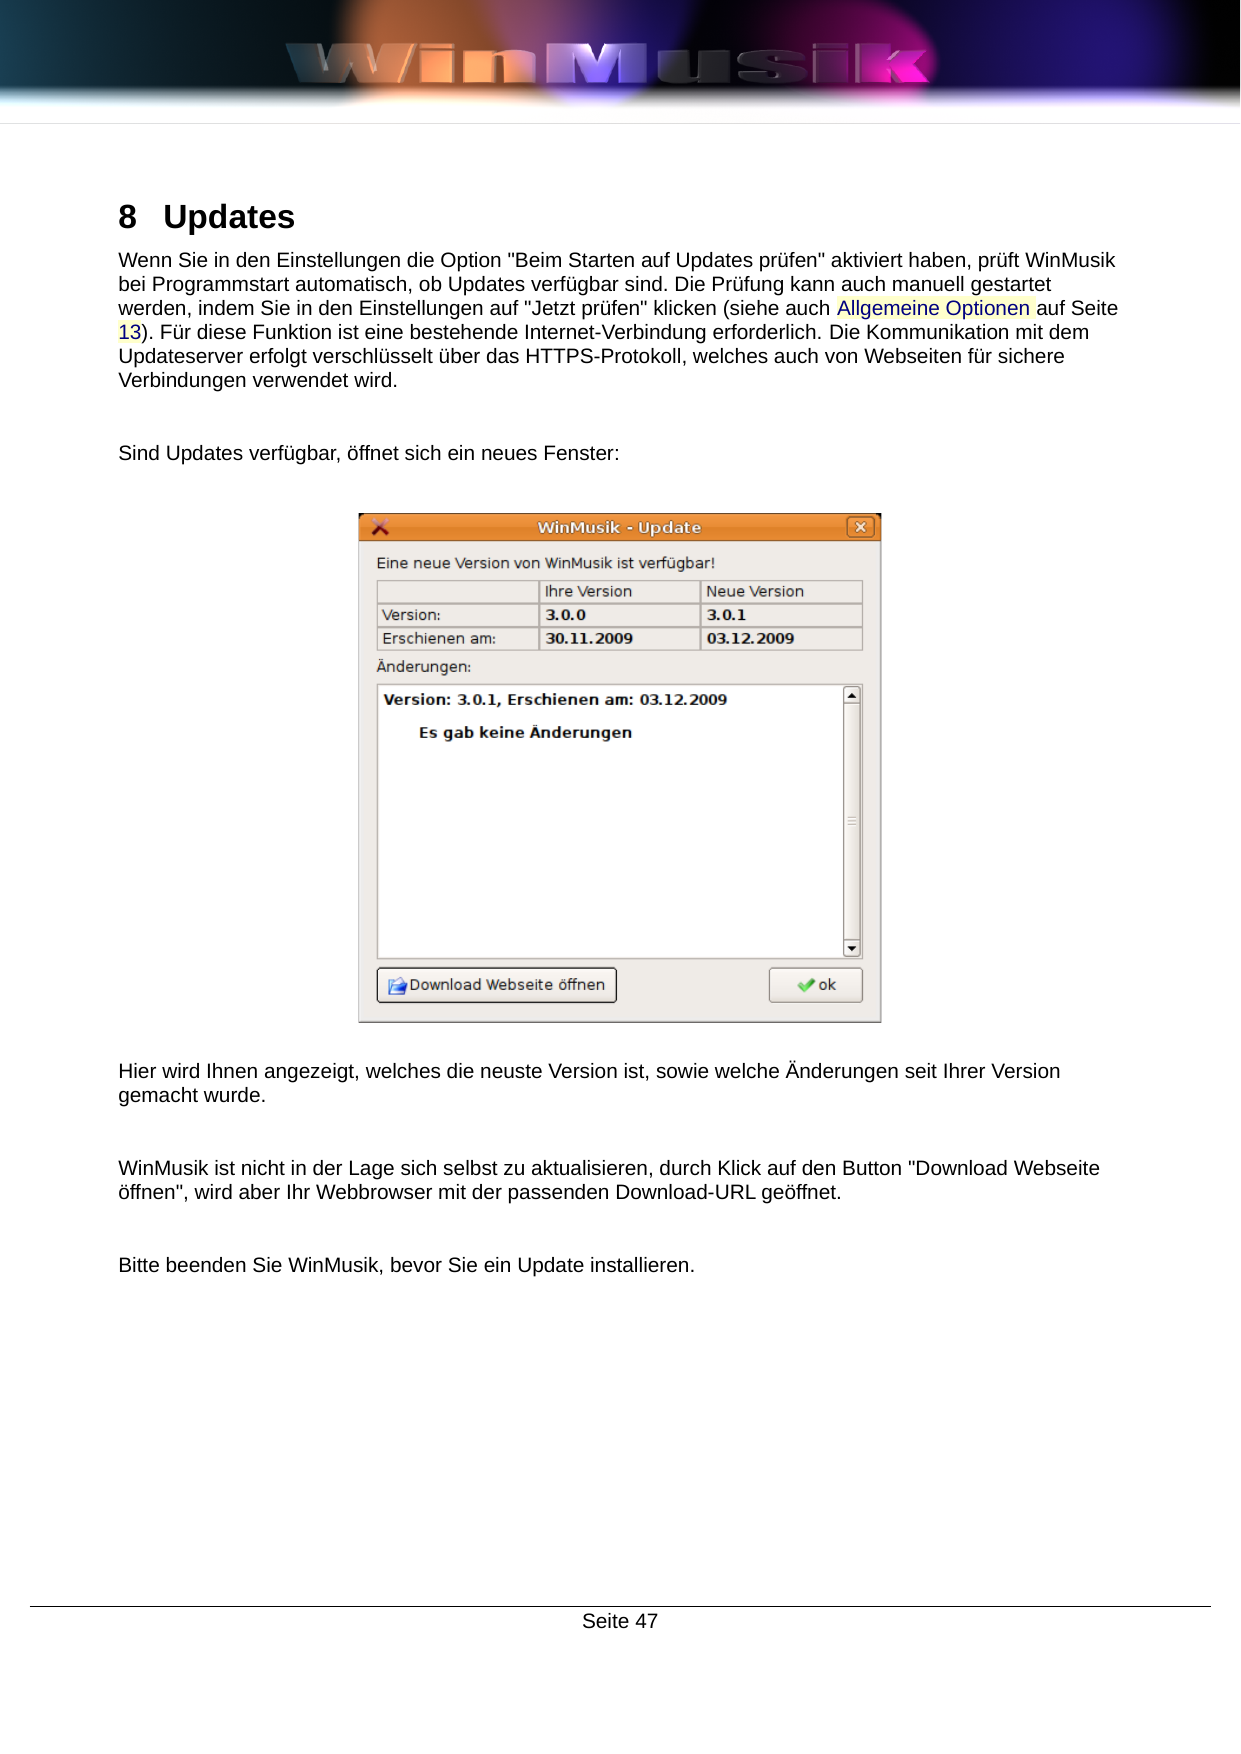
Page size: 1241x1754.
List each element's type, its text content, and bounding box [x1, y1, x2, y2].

text Hier wird Ihnen angezeigt, welches die neuste Version ist, sowie welche Änderungen seit Ihrer Version gemacht wurde. [118, 1059, 1122, 1107]
text WinMusik ist nicht in der Lage sich selbst zu aktualisieren, durch Klick auf den Button "Download Webseite öffnen", wird aber Ihr Webbrowser mit der passenden Download-URL geöffnet. [118, 1156, 1122, 1203]
text Sind Updates verfügbar, öffnet sich ein neues Fenster: [118, 440, 1122, 464]
subtitle Updates [118, 197, 1122, 235]
picture [358, 513, 882, 1023]
text Bitte beenden Sie WinMusik, bevor Sie ein Update installieren. [118, 1252, 1122, 1276]
text Wenn Sie in den Einstellungen die Option "Beim Starten auf Updates prüfen" aktiviert haben, prüft WinMusik bei Programmstart automatisch, ob Updates verfügbar sind. Die Prüfung kann auch manuell gestartet werden, indem Sie in den Einstellungen auf "Jetzt prüfen" klicken (siehe auch Allgemeine Optionen auf Seite 13). Für diese Funktion ist eine bestehende Internet-Verbindung erforderlich. Die Kommunikation mit dem Updateserver erfolgt verschlüsselt über das HTTPS-Protokoll, welches auch von Webseiten für sichere Verbindungen verwendet wird. [118, 248, 1122, 391]
